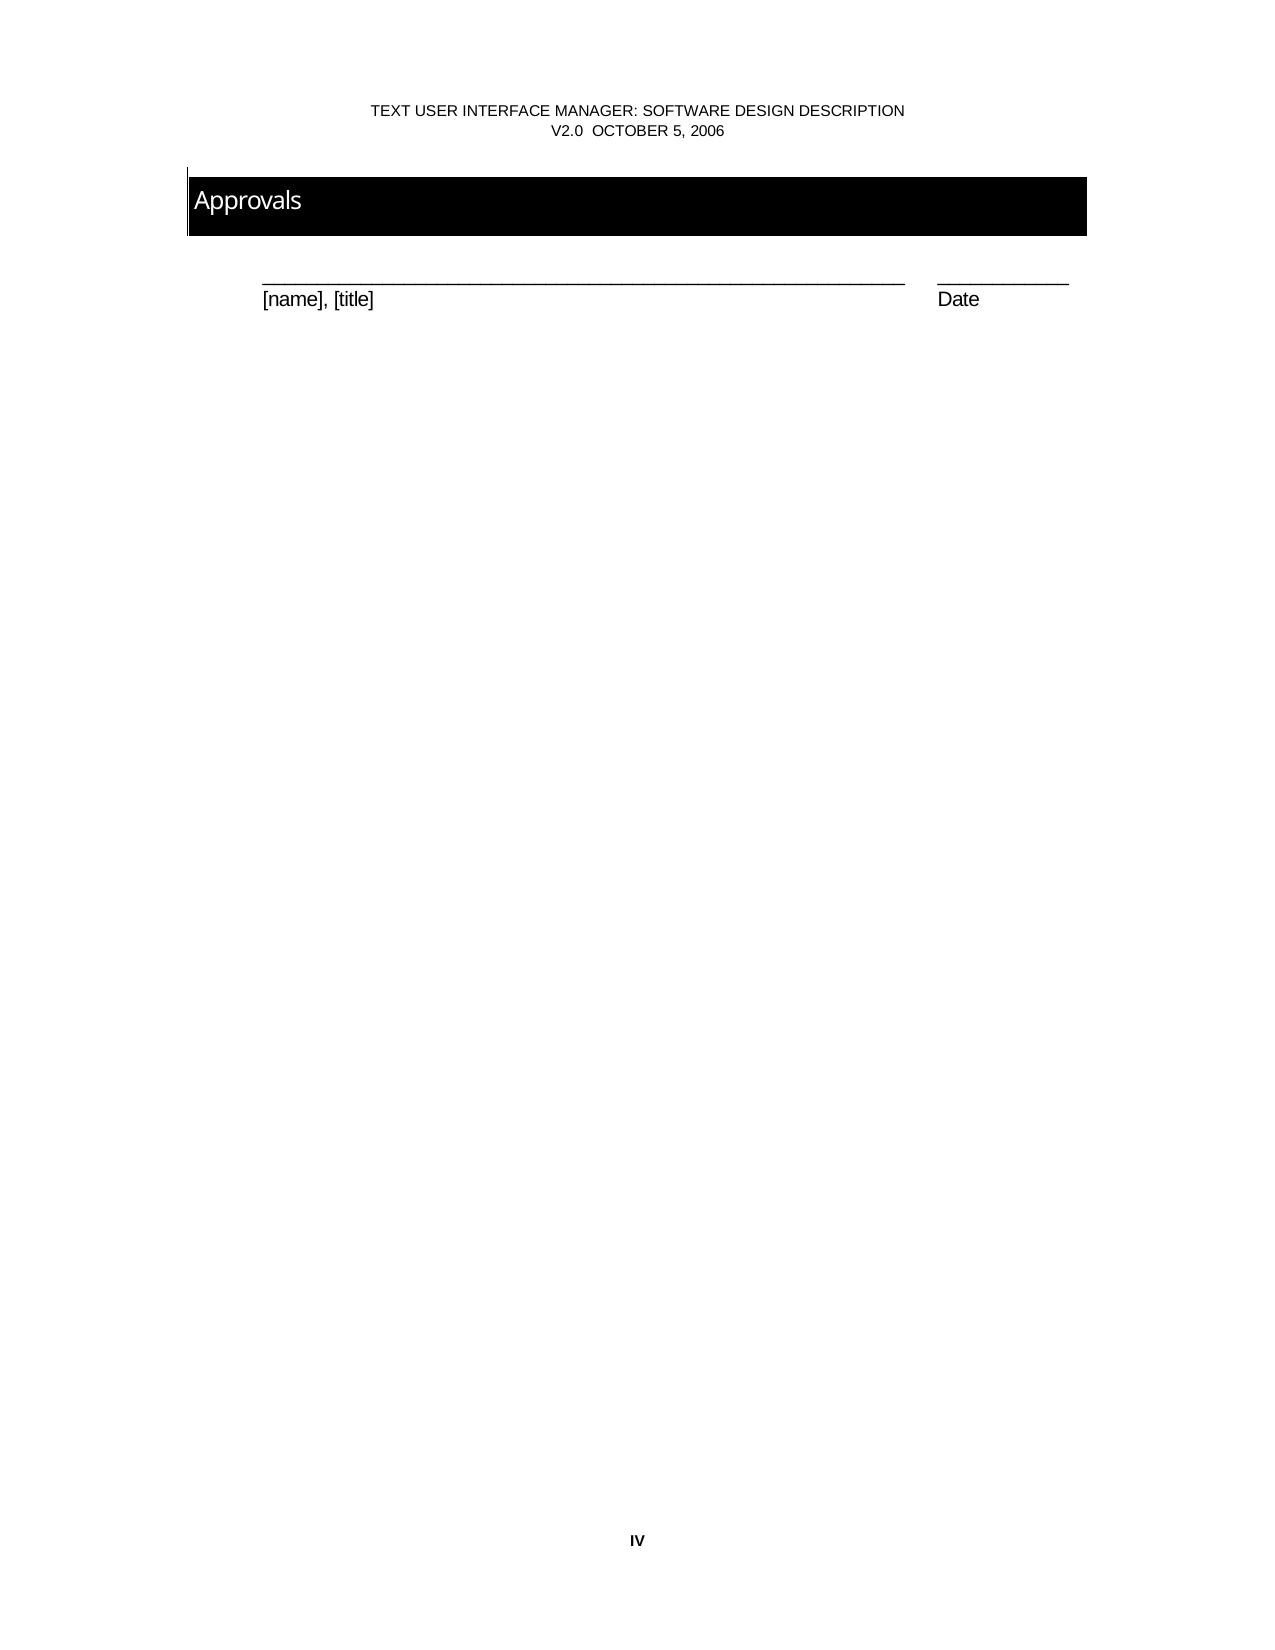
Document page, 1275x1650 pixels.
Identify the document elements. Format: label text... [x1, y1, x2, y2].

subtitle Approvals [189, 177, 1087, 236]
text ___________________________________________________________ ____________ [name], [title] Date [262, 261, 1087, 311]
